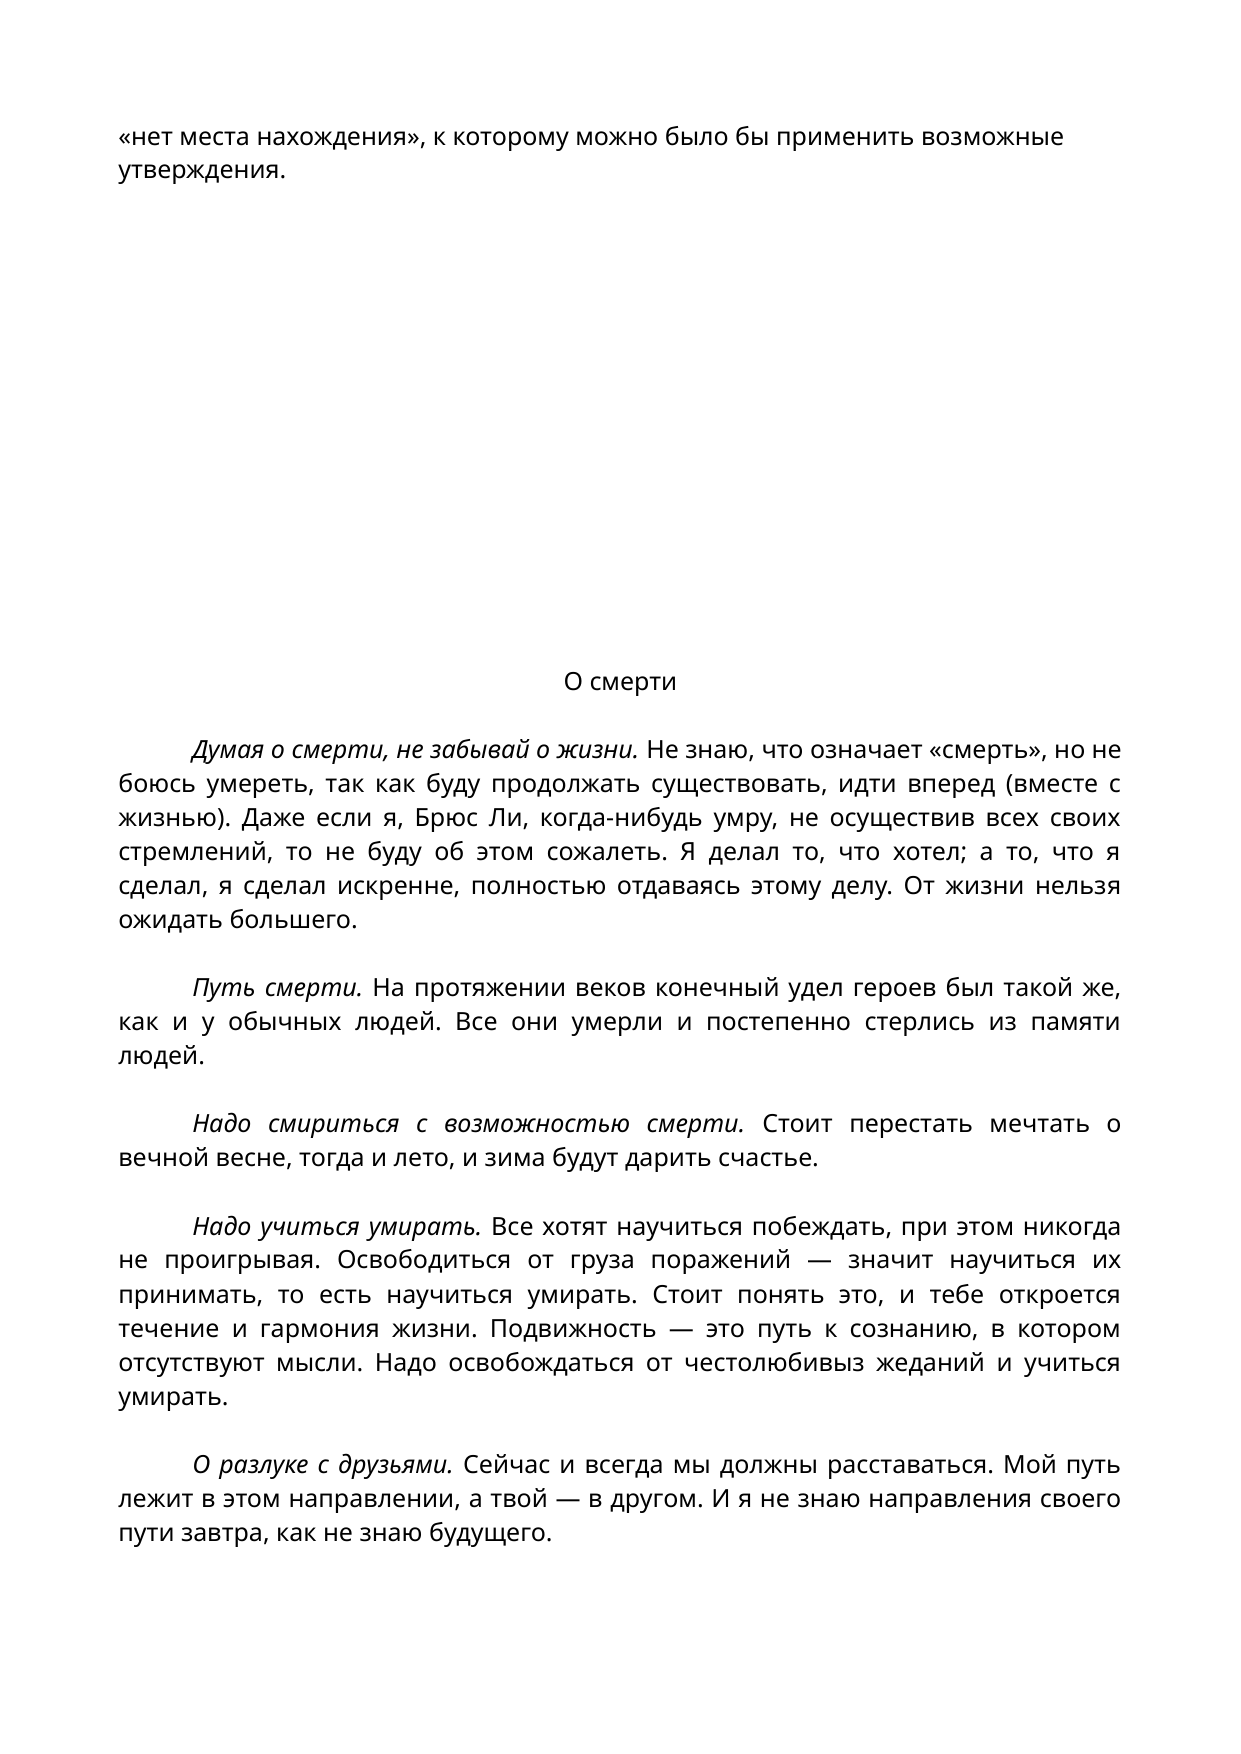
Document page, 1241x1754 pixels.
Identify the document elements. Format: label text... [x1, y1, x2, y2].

text О разлуке с друзьями. Сейчас и всегда мы должны расставаться. Мой путь лежит в этом направлении, а твой — в другом. И я не знаю направления своего пути завтра, как не знаю будущего. [118, 1447, 1122, 1549]
text Надо учиться умирать. Все хотят научиться побеждать, при этом никогда не проигрывая. Освободиться от груза поражений — значит научиться их принимать, то есть научиться умирать. Стоит понять это, и тебе откроется течение и гармония жизни. Подвижность — это путь к сознанию, в котором отсутствуют мысли. Надо освобождаться от честолюбивыз жеданий и учиться умирать. [118, 1208, 1122, 1412]
text Надо смириться с возможностью смерти. Стоит перестать мечтать о вечной весне, тогда и лето, и зима будут дарить счастье. [118, 1106, 1122, 1174]
text Думая о смерти, не забывай о жизни. Не знаю, что означает «смерть», но не боюсь умереть, так как буду продолжать существовать, идти вперед (вместе с жизнью). Даже если я, Брюс Ли, когда-нибудь умру, не осуществив всех своих стремлений, то не буду об этом сожалеть. Я делал то, что хотел; а то, что я сделал, я сделал искренне, полностью отдаваясь этому делу. От жизни нельзя ожидать большего. [118, 731, 1122, 936]
text О смерти [118, 663, 1122, 697]
text «нет места нахождения», к которому можно было бы применить возможные утверждения. [118, 118, 1122, 186]
text Путь смерти. На протяжении веков конечный удел героев был такой же, как и у обычных людей. Все они умерли и постепенно стерлись из памяти людей. [118, 970, 1122, 1072]
